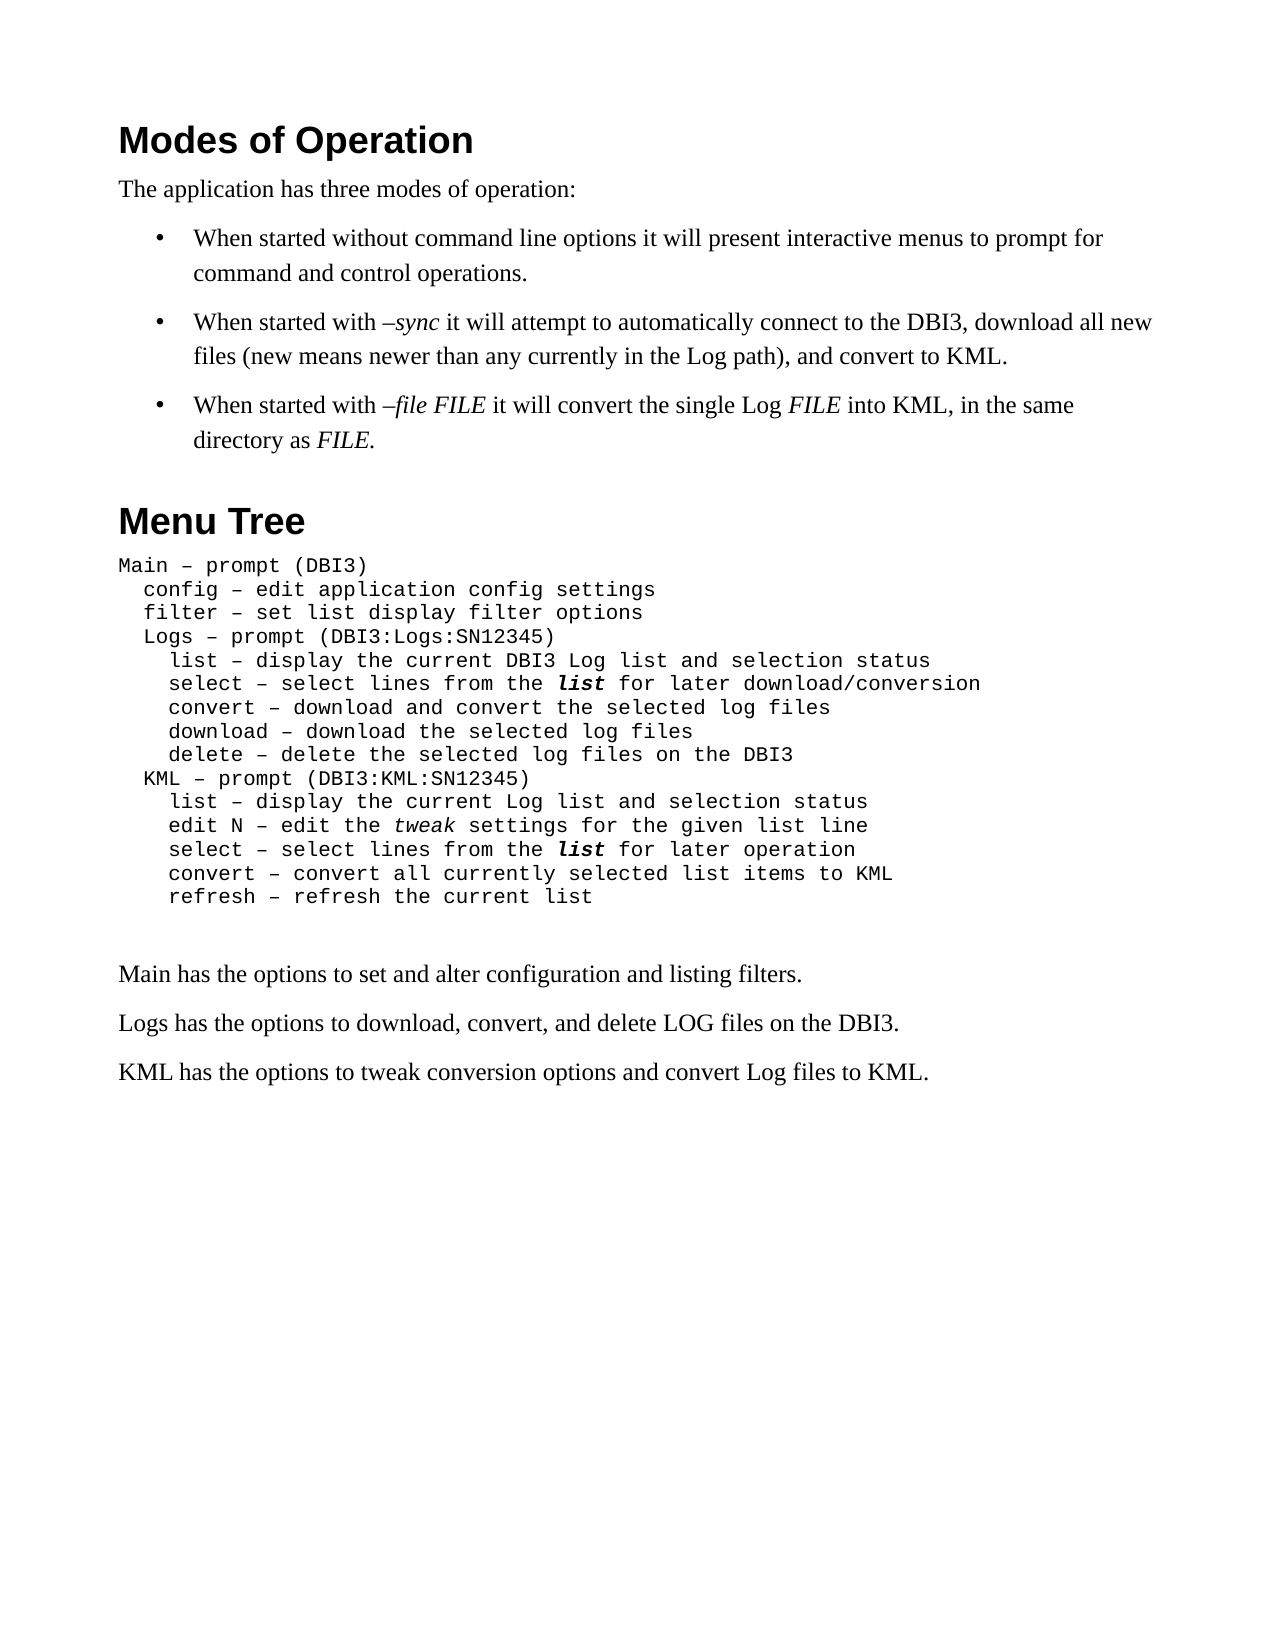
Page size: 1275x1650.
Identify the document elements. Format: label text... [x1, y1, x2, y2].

text delete – delete the selected log files on the DBI3 [118, 744, 1157, 768]
text KML – prompt (DBI3:KML:SN12345) [118, 768, 1157, 792]
text select – select lines from the list for later download/conversion [118, 673, 1157, 697]
text Logs has the options to download, convert, and delete LOG files on the DBI3. [118, 1008, 1157, 1037]
text edit N – edit the tweak settings for the given list line [118, 815, 1157, 839]
text download – download the selected log files [118, 721, 1157, 744]
subtitle Modes of Operation [118, 118, 1157, 162]
text select – select lines from the list for later operation [118, 839, 1157, 862]
text filter – set list display filter options [118, 602, 1157, 626]
text list – display the current Log list and selection status [118, 792, 1157, 815]
list When started with –file FILE it will convert the single Log FILE into KML, in the same directory as FILE. [156, 390, 1157, 454]
list When started without command line options it will present interactive menus to prompt for command and control operations. [156, 223, 1157, 287]
text Logs – prompt (DBI3:Logs:SN12345) [118, 626, 1157, 650]
text convert – download and convert the selected log files [118, 697, 1157, 721]
text list – display the current DBI3 Log list and selection status [118, 650, 1157, 673]
subtitle Menu Tree [118, 499, 1157, 543]
text convert – convert all currently selected list items to KML [118, 862, 1157, 886]
text KML has the options to tweak conversion options and convert Log files to KML. [118, 1057, 1157, 1086]
text refresh – refresh the current list [118, 886, 1157, 910]
list When started with –sync it will attempt to automatically connect to the DBI3, download all new files (new means newer than any currently in the Log path), and convert to KML. [156, 307, 1157, 370]
text Main – prompt (DBI3) [118, 555, 1157, 579]
text Main has the options to set and alter configuration and listing filters. [118, 959, 1157, 988]
text config – edit application config settings [118, 579, 1157, 602]
text The application has three modes of operation: [118, 174, 1157, 203]
